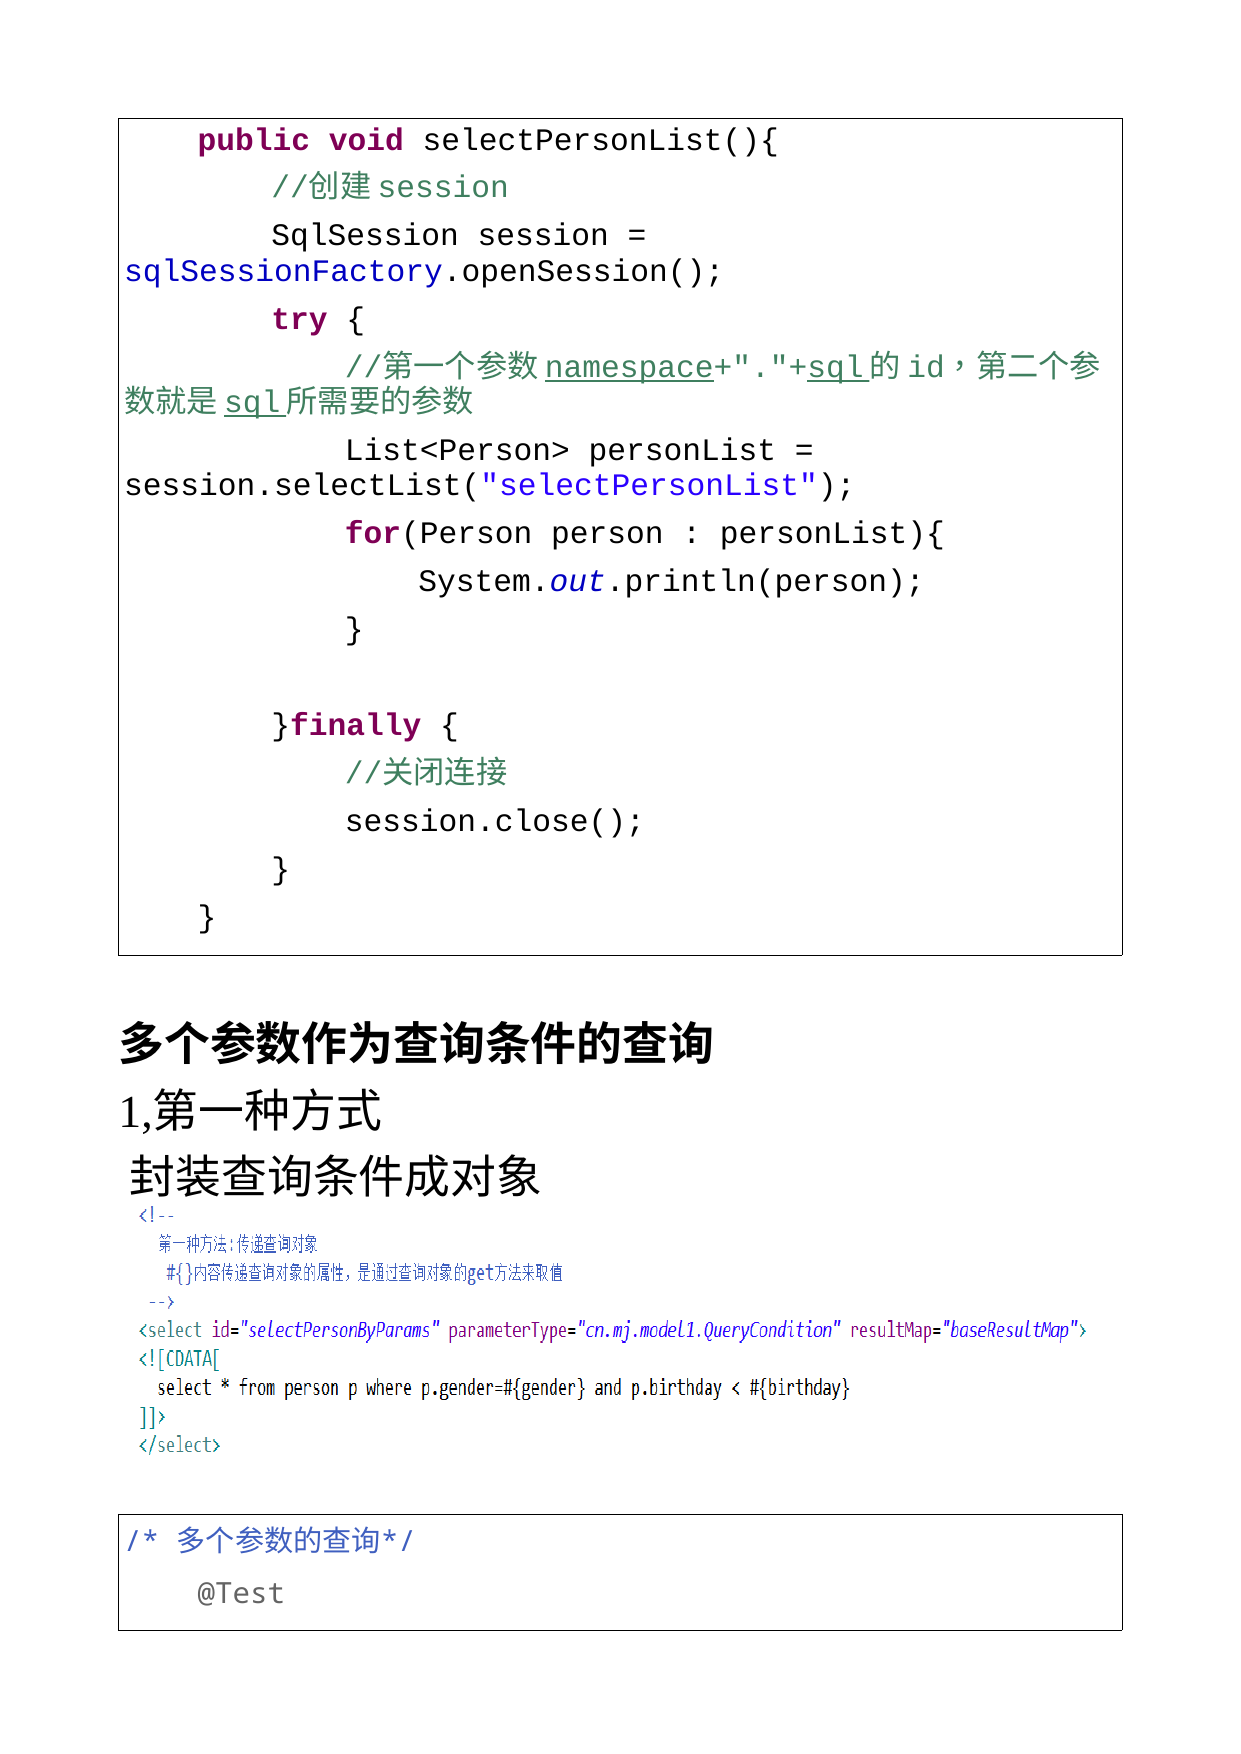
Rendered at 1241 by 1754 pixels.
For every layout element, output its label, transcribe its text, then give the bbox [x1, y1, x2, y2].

table_header /* 多个参数的查询*/ @Test [119, 1515, 1122, 1630]
text 封装查询条件成对象 [118, 1140, 1122, 1206]
picture [118, 1206, 1123, 1462]
text 多个参数作为查询条件的查询 [118, 1007, 1122, 1074]
text 1,第一种方式 [118, 1074, 1122, 1140]
table_header public void selectPersonList(){ //创建session SqlSession session = sqlSessionFactory.openSession(); try { //第一个参数namespace+"."+sql的id，第二个参数就是sql所需要的参数 List<Person> personList = session.selectList("selectPersonList"); for(Person person : personList){ System.out.println(person); } }finally { //关闭连接 session.close(); } } [119, 119, 1122, 955]
